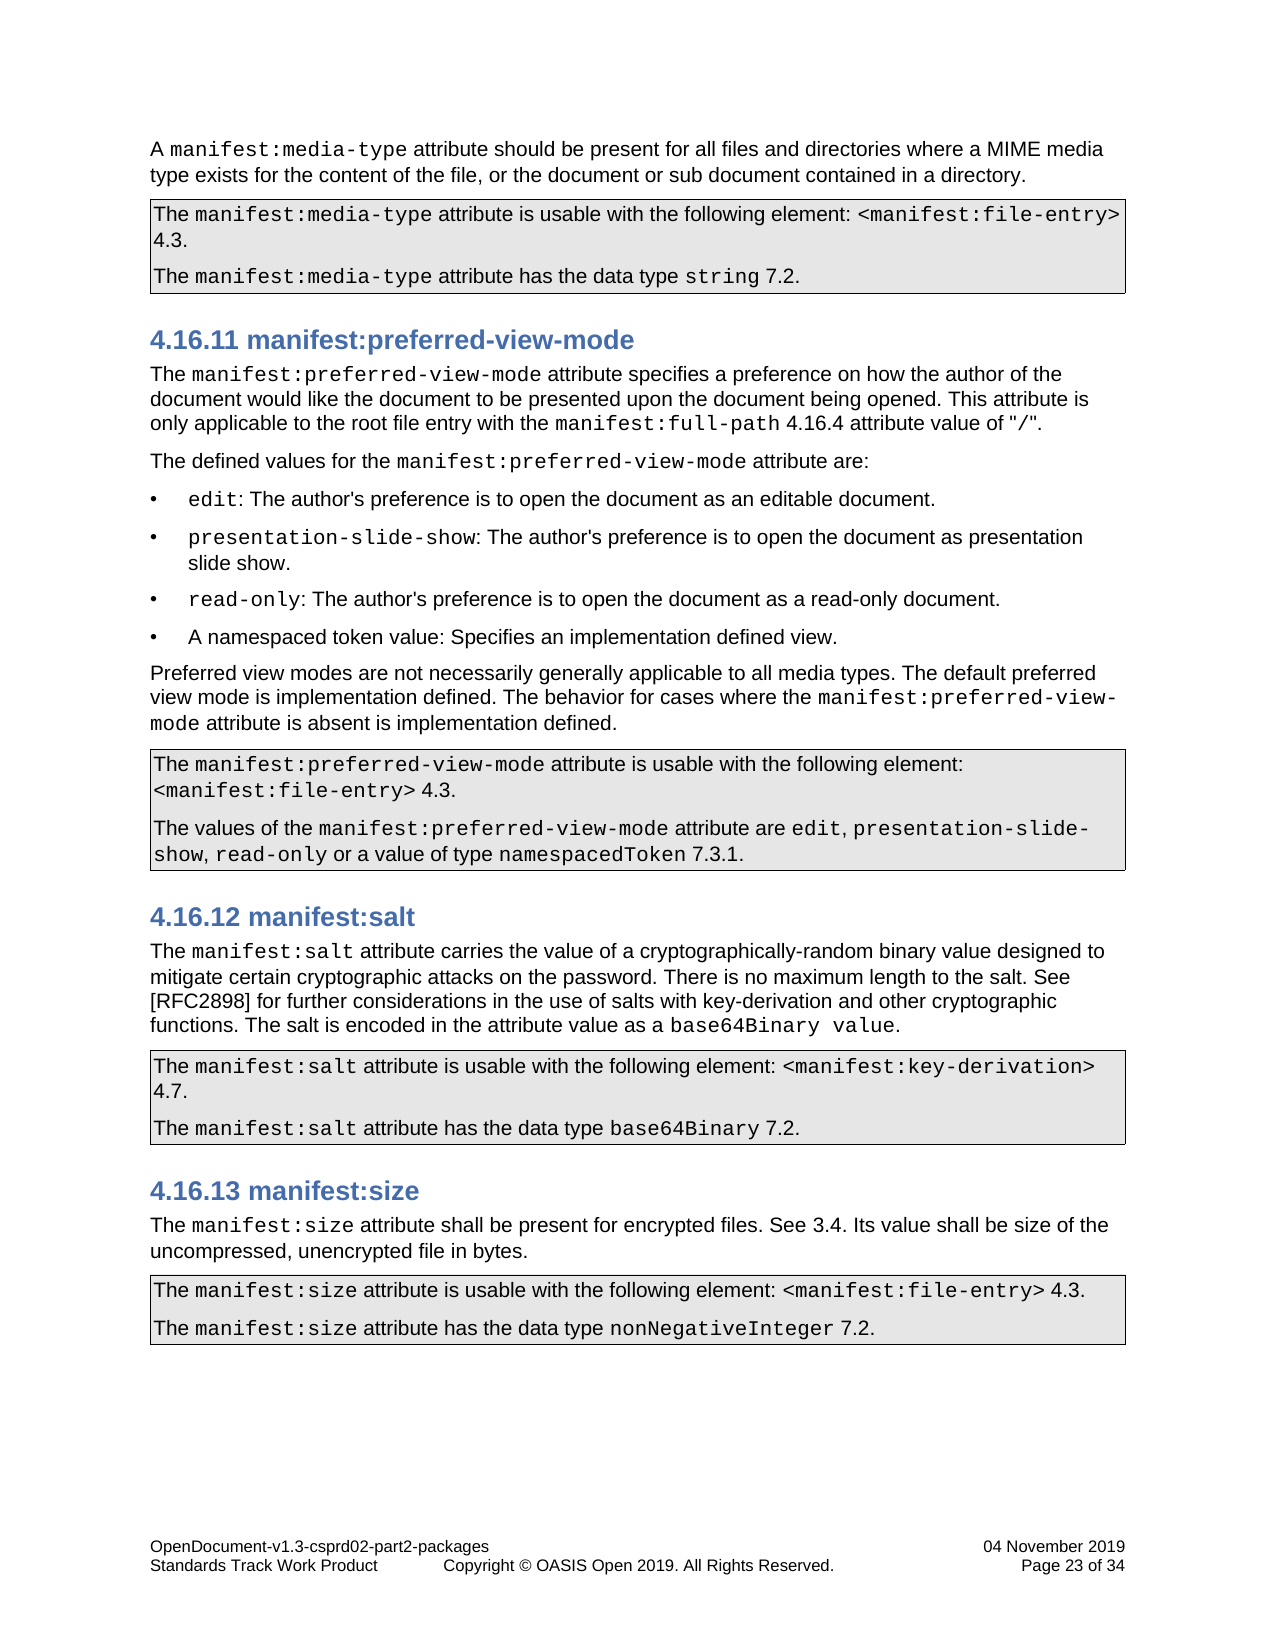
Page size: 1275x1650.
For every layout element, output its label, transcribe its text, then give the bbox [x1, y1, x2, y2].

text The manifest:size attribute shall be present for encrypted files. See 3.4. Its value shall be size of the uncompressed, unencrypted file in bytes. [150, 1213, 1125, 1262]
list The manifest:media-type attribute is usable with the following element: <manifest:file-entry> 4.3. [151, 200, 1125, 252]
text Preferred view modes are not necessarily generally applicable to all media types. The default preferred view mode is implementation defined. The behavior for cases where the manifest:preferred-view-mode attribute is absent is implementation defined. [150, 661, 1125, 737]
list The manifest:salt attribute is usable with the following element: <manifest:key-derivation> 4.7. [151, 1051, 1125, 1103]
list A namespaced token value: Specifies an implementation defined view. [150, 625, 1125, 649]
text The manifest:salt attribute carries the value of a cryptographically-random binary value designed to mitigate certain cryptographic attacks on the password. There is no maximum length to the salt. See [RFC2898] for further considerations in the use of salts with key-derivation and other cryptographic functions. The salt is encoded in the attribute value as a base64Binary value. [150, 939, 1125, 1038]
list The manifest:salt attribute has the data type base64Binary 7.2. [151, 1112, 1125, 1144]
list The manifest:size attribute has the data type nonNegativeInteger 7.2. [151, 1312, 1125, 1344]
text A manifest:media-type attribute should be present for all files and directories where a MIME media type exists for the content of the file, or the document or sub document contained in a directory. [150, 137, 1125, 187]
text The manifest:preferred-view-mode attribute specifies a preference on how the author of the document would like the document to be presented upon the document being opened. This attribute is only applicable to the root file entry with the manifest:full-path 4.16.4 attribute value of "/". [150, 361, 1125, 437]
list The manifest:size attribute is usable with the following element: <manifest:file-entry> 4.3. [151, 1276, 1125, 1303]
text The defined values for the manifest:preferred-view-mode attribute are: [150, 449, 1125, 475]
list The manifest:media-type attribute has the data type string 7.2. [151, 261, 1125, 293]
list The values of the manifest:preferred-view-mode attribute are edit, presentation-slide-show, read-only or a value of type namespacedToken 7.3.1. [151, 812, 1125, 870]
list The manifest:preferred-view-mode attribute is usable with the following element: <manifest:file-entry> 4.3. [151, 750, 1125, 803]
subtitle manifest:size [150, 1175, 1125, 1207]
list read-only: The author's preference is to open the document as a read-only document. [150, 587, 1125, 613]
list edit: The author's preference is to open the document as an editable document. [150, 487, 1125, 513]
subtitle manifest:preferred-view-mode [150, 324, 1125, 355]
list presentation-slide-show: The author's preference is to open the document as presentation slide show. [150, 525, 1125, 575]
subtitle manifest:salt [150, 901, 1125, 933]
